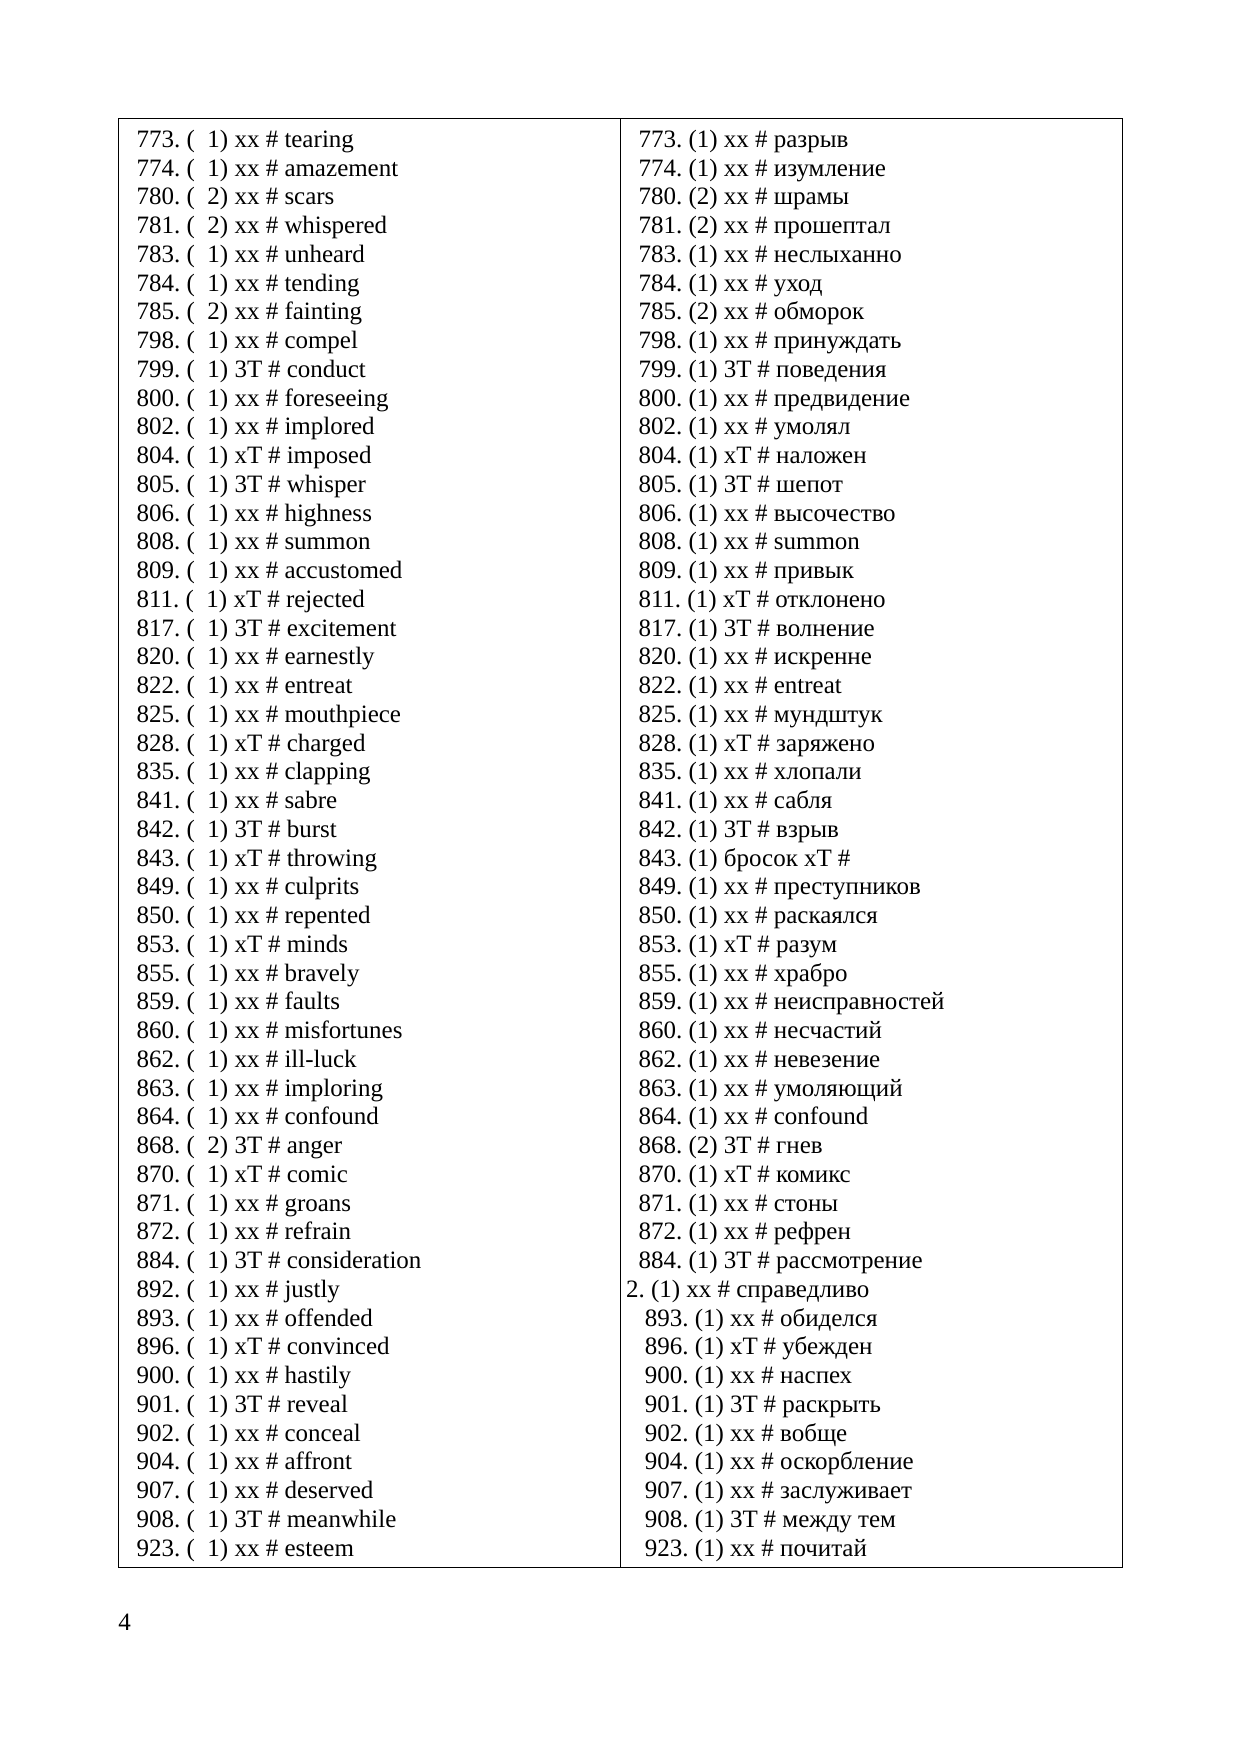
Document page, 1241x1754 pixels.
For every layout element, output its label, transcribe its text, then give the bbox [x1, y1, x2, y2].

table_header 773. (1) хх # разрыв 774. (1) хх # изумление 780. (2) хх # шрамы 781. (2) хх # прошептал 783. (1) хх # неслыханно 784. (1) хх # уход 785. (2) хх # обморок 798. (1) хх # принуждать 799. (1) 3T # поведения 800. (1) хх # предвидение 802. (1) хх # умолял 804. (1) xT # наложен 805. (1) 3T # шепот 806. (1) хх # высочество 808. (1) xx # summon 809. (1) хх # привык 811. (1) xT # отклонено 817. (1) 3T # волнение 820. (1) хх # искренне 822. (1) xx # entreat 825. (1) хх # мундштук 828. (1) xT # заряжено 835. (1) хх # хлопали 841. (1) хх # сабля 842. (1) 3T # взрыв 843. (1) бросок xT # 849. (1) хх # преступников 850. (1) хх # раскаялся 853. (1) xT # разум 855. (1) хх # храбро 859. (1) хх # неисправностей 860. (1) хх # несчастий 862. (1) хх # невезение 863. (1) хх # умоляющий 864. (1) xx # confound 868. (2) 3T # гнев 870. (1) xT # комикс 871. (1) хх # стоны 872. (1) хх # рефрен 884. (1) 3T # рассмотрение 2. (1) хх # справедливо 893. (1) хх # обиделся 896. (1) xT # убежден 900. (1) хх # наспех 901. (1) 3T # раскрыть 902. (1) хх # вобще 904. (1) хх # оскорбление 907. (1) хх # заслуживает 908. (1) 3T # между тем 923. (1) хх # почитай [621, 119, 1122, 1567]
table_header 773. ( 1) xx # tearing 774. ( 1) xx # amazement 780. ( 2) xx # scars 781. ( 2) xx # whispered 783. ( 1) xx # unheard 784. ( 1) xx # tending 785. ( 2) xx # fainting 798. ( 1) xx # compel 799. ( 1) 3T # conduct 800. ( 1) xx # foreseeing 802. ( 1) xx # implored 804. ( 1) xT # imposed 805. ( 1) 3T # whisper 806. ( 1) xx # highness 808. ( 1) xx # summon 809. ( 1) xx # accustomed 811. ( 1) xT # rejected 817. ( 1) 3T # excitement 820. ( 1) xx # earnestly 822. ( 1) xx # entreat 825. ( 1) xx # mouthpiece 828. ( 1) xT # charged 835. ( 1) xx # clapping 841. ( 1) xx # sabre 842. ( 1) 3T # burst 843. ( 1) xT # throwing 849. ( 1) xx # culprits 850. ( 1) xx # repented 853. ( 1) xT # minds 855. ( 1) xx # bravely 859. ( 1) xx # faults 860. ( 1) xx # misfortunes 862. ( 1) xx # ill-luck 863. ( 1) xx # imploring 864. ( 1) xx # confound 868. ( 2) 3T # anger 870. ( 1) xT # comic 871. ( 1) xx # groans 872. ( 1) xx # refrain 884. ( 1) 3T # consideration 892. ( 1) xx # justly 893. ( 1) xx # offended 896. ( 1) xT # convinced 900. ( 1) xx # hastily 901. ( 1) 3T # reveal 902. ( 1) xx # conceal 904. ( 1) xx # affront 907. ( 1) xx # deserved 908. ( 1) 3T # meanwhile 923. ( 1) xx # esteem [119, 119, 620, 1567]
